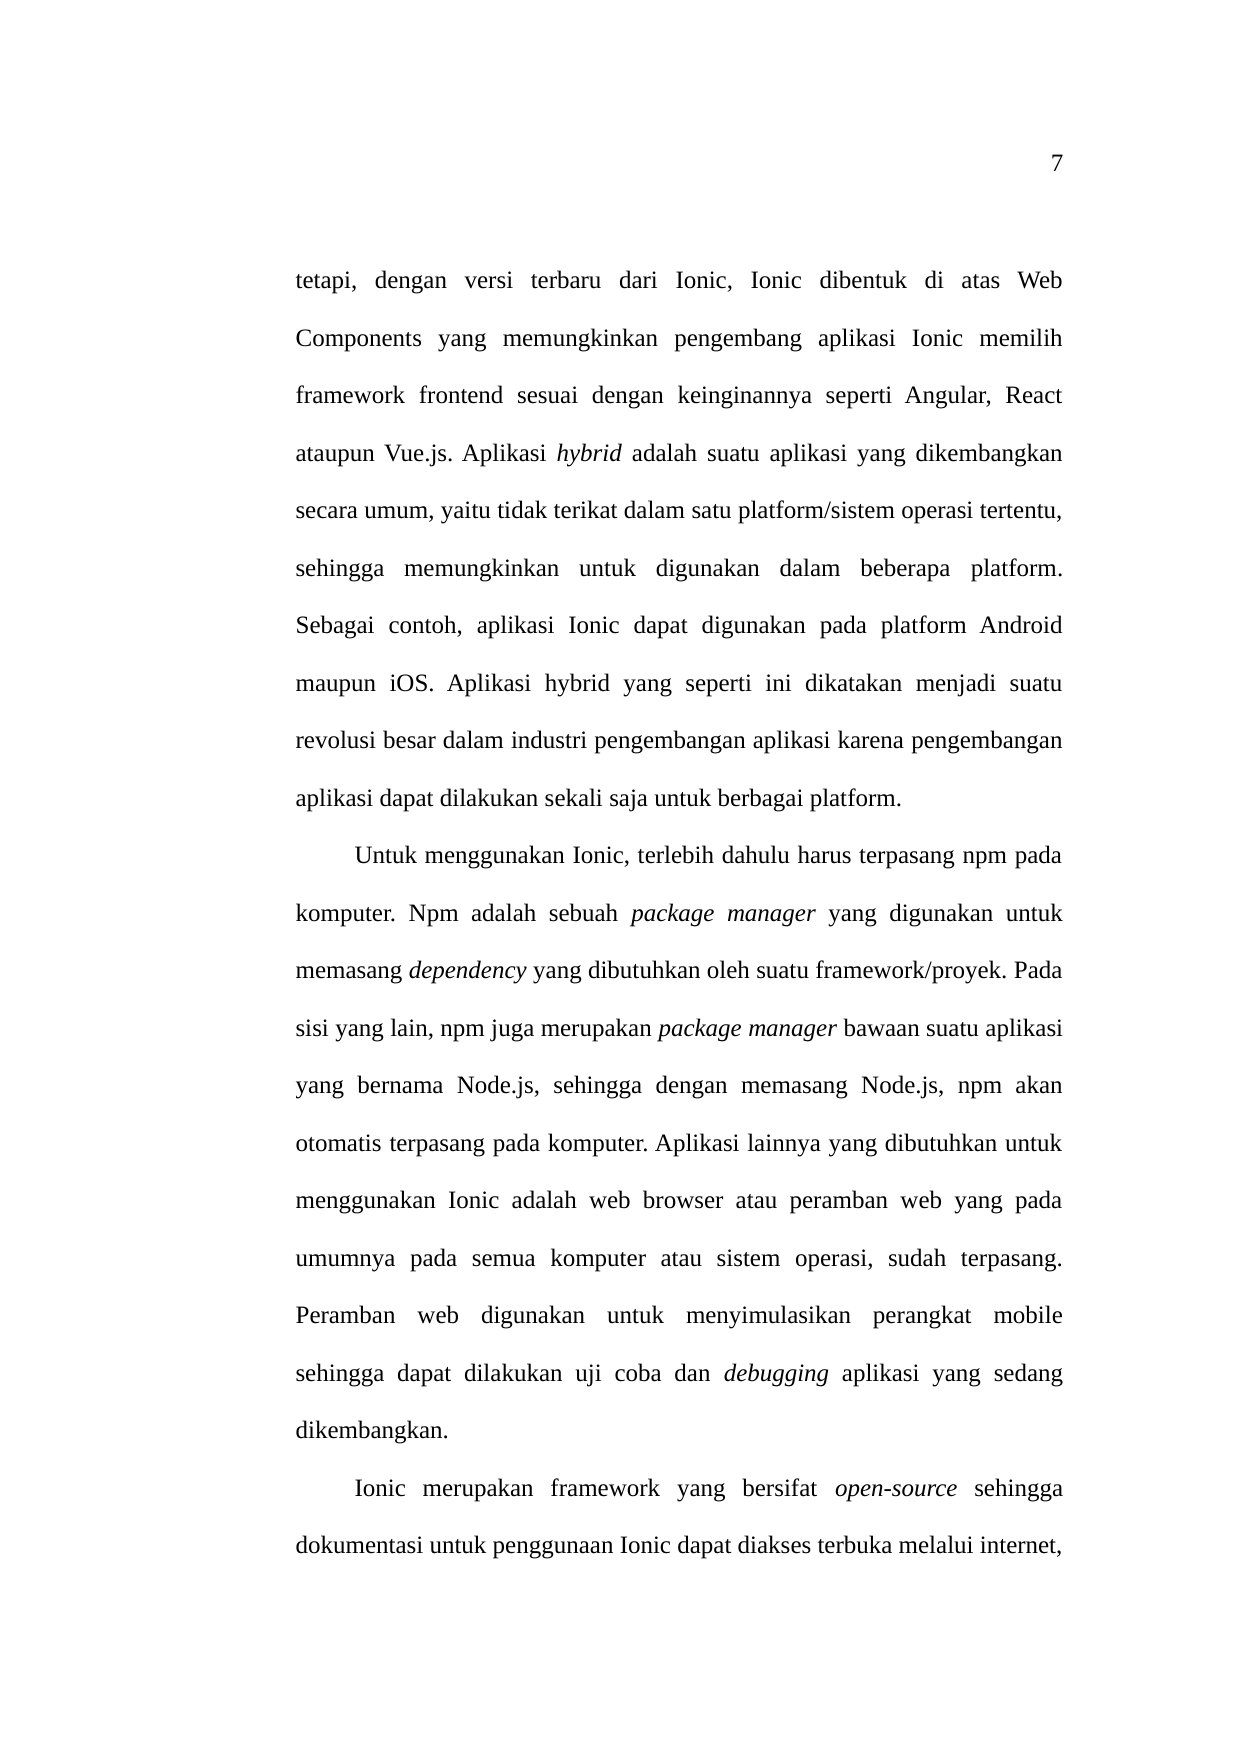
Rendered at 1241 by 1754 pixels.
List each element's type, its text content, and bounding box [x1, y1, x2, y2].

text Untuk menggunakan Ionic, terlebih dahulu harus terpasang npm pada komputer. Npm adalah sebuah package manager yang digunakan untuk memasang dependency yang dibutuhkan oleh suatu framework/proyek. Pada sisi yang lain, npm juga merupakan package manager bawaan suatu aplikasi yang bernama Node.js, sehingga dengan memasang Node.js, npm akan otomatis terpasang pada komputer. Aplikasi lainnya yang dibutuhkan untuk menggunakan Ionic adalah web browser atau peramban web yang pada umumnya pada semua komputer atau sistem operasi, sudah terpasang. Peramban web digunakan untuk menyimulasikan perangkat mobile sehingga dapat dilakukan uji coba dan debugging aplikasi yang sedang dikembangkan. [295, 841, 1063, 1444]
text tetapi, dengan versi terbaru dari Ionic, Ionic dibentuk di atas Web Components yang memungkinkan pengembang aplikasi Ionic memilih framework frontend sesuai dengan keinginannya seperti Angular, React ataupun Vue.js. Aplikasi hybrid adalah suatu aplikasi yang dikembangkan secara umum, yaitu tidak terikat dalam satu platform/sistem operasi tertentu, sehingga memungkinkan untuk digunakan dalam beberapa platform. Sebagai contoh, aplikasi Ionic dapat digunakan pada platform Android maupun iOS. Aplikasi hybrid yang seperti ini dikatakan menjadi suatu revolusi besar dalam industri pengembangan aplikasi karena pengembangan aplikasi dapat dilakukan sekali saja untuk berbagai platform. [295, 266, 1063, 812]
text Ionic merupakan framework yang bersifat open-source sehingga dokumentasi untuk penggunaan Ionic dapat diakses terbuka melalui internet, [295, 1473, 1063, 1559]
